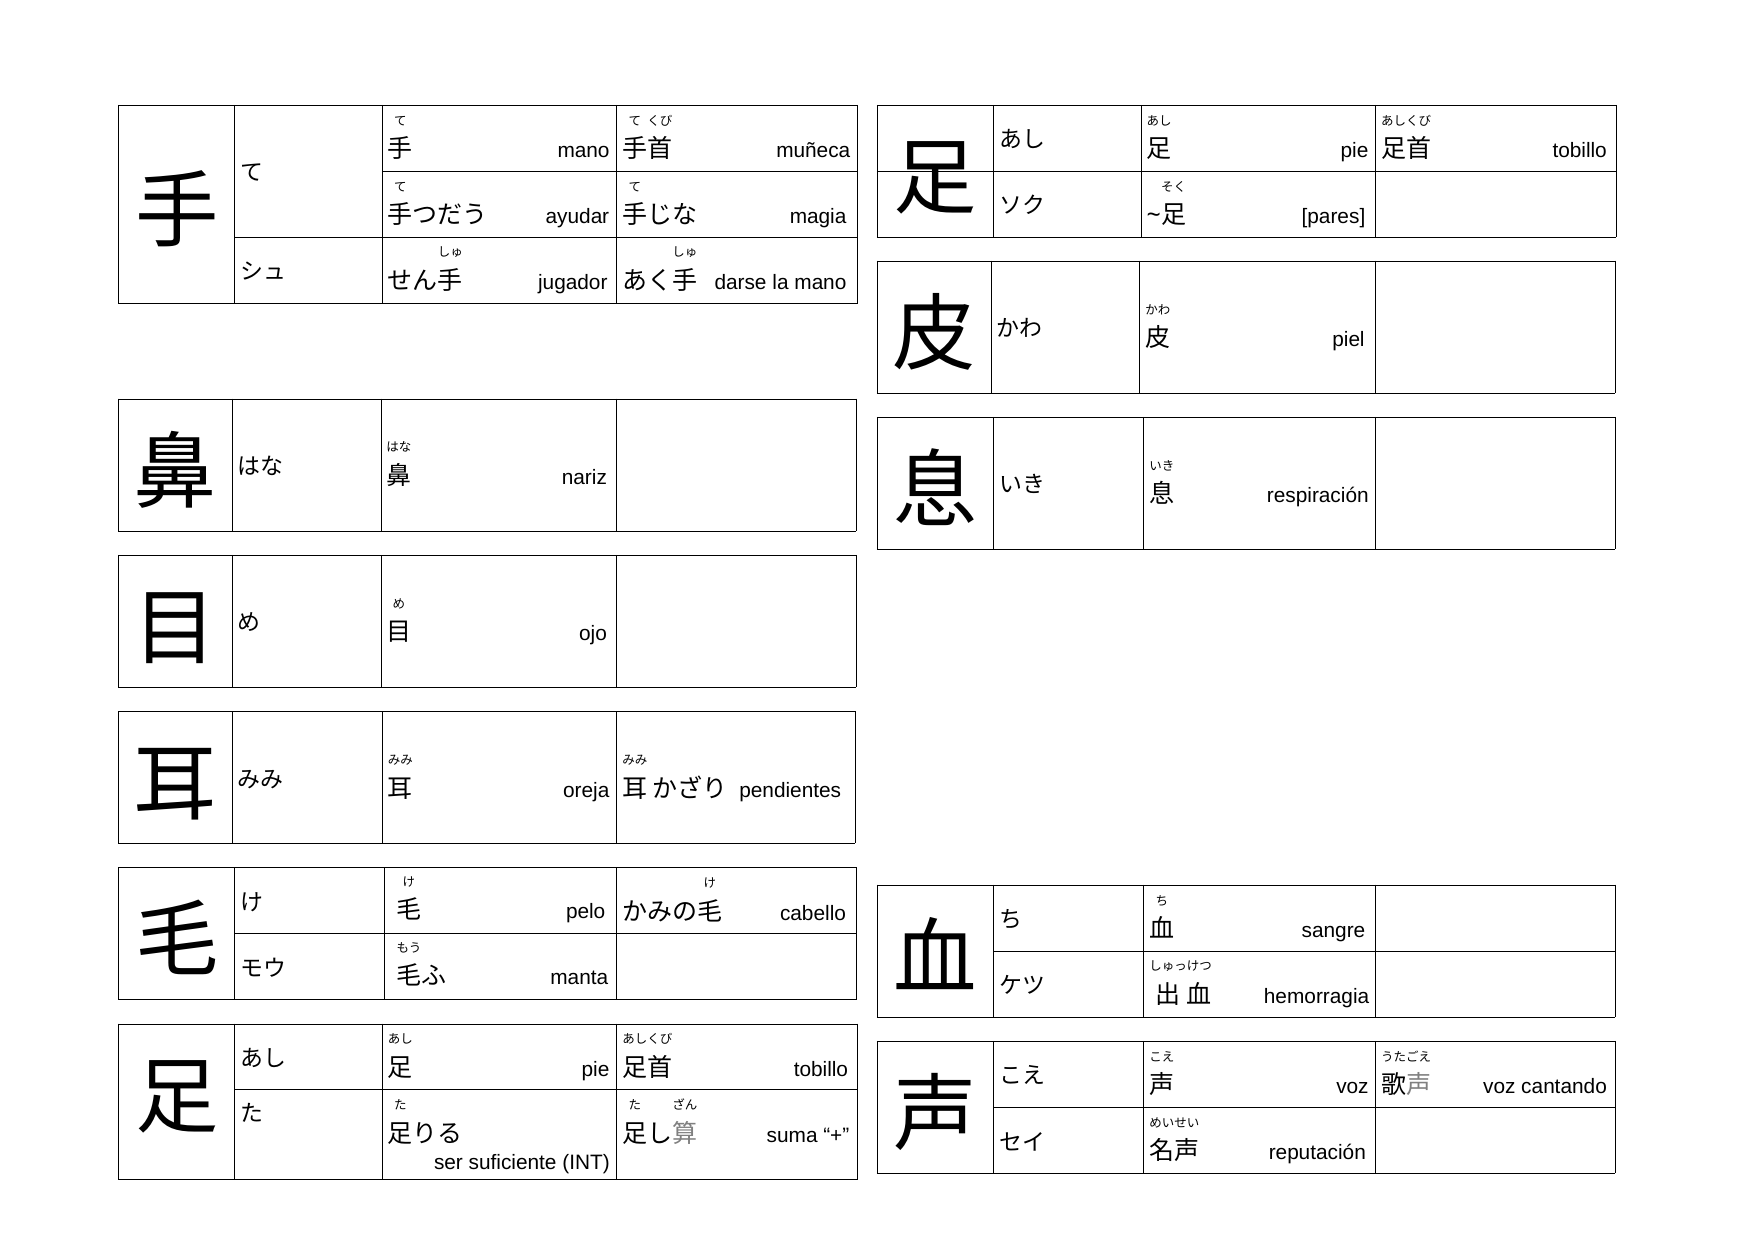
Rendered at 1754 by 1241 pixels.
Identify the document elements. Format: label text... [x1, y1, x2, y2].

table_header 足あし pie [1142, 106, 1375, 171]
table_header け [235, 868, 384, 933]
table_cell セイ [994, 1108, 1143, 1173]
table_header [617, 400, 856, 531]
table_cell シュ [235, 238, 382, 302]
table_header 足あし pie [383, 1025, 616, 1089]
table_header こえ [994, 1042, 1143, 1107]
table_header 足 [119, 1025, 234, 1179]
table_header て [235, 106, 382, 237]
table_header 耳 [119, 712, 232, 843]
table_header 息 [878, 418, 993, 549]
table_header 毛 [119, 868, 234, 999]
table_header はな [233, 400, 381, 531]
table_header 足 [878, 106, 993, 171]
table_header 鼻はな nariz [382, 400, 616, 531]
table_cell 毛もうふ manta [385, 934, 616, 999]
table_cell [617, 934, 856, 999]
table_header 息いき respiración [1144, 418, 1375, 549]
table_header [617, 556, 856, 687]
table_header 足あし首くび tobillo [1376, 106, 1616, 171]
table_header 声 [878, 1042, 993, 1173]
table_header 足 [913, 147, 958, 163]
table_header 目 [119, 556, 232, 687]
table_cell ~足そく [pares] [1142, 172, 1375, 237]
table_header 声こえ voz [1144, 1042, 1375, 1107]
table_header 手 [119, 106, 234, 302]
table_header かみの毛け cabello [617, 868, 856, 933]
table_header 毛け pelo [385, 868, 616, 933]
table_header 足あし首くび tobillo [617, 1025, 857, 1089]
table_header あし [994, 106, 1141, 171]
table_cell 足たし算ざん suma “+” [617, 1090, 857, 1179]
table_cell た [235, 1090, 382, 1179]
table_header みみ [233, 712, 382, 843]
table_header [1376, 418, 1615, 549]
table_header 耳みみ かざり pendientes [617, 712, 855, 843]
table_cell ケツ [994, 952, 1143, 1017]
table_cell 名めい声せい reputación [1144, 1108, 1375, 1173]
table_header め [233, 556, 381, 687]
table_header 皮 [878, 262, 991, 393]
table_header 耳みみ oreja [383, 712, 616, 843]
table_cell ソク [994, 172, 1141, 237]
table_header 手て mano [383, 106, 616, 171]
table_header 足 [878, 172, 993, 237]
table_header 手て首くび muñeca [617, 106, 857, 171]
table_header 皮かわ piel [1140, 262, 1375, 393]
table_header あし [235, 1025, 382, 1089]
table_cell [1376, 1108, 1615, 1173]
table_cell 手てじな magia [617, 172, 857, 237]
table_header いき [994, 418, 1143, 549]
table_cell [1376, 952, 1615, 1017]
table_cell あく手しゅ darse la mano [617, 238, 857, 302]
table_cell モウ [235, 934, 384, 999]
table_header 血 [878, 886, 993, 1017]
table_header 鼻 [119, 400, 232, 531]
table_cell 足たりる ser suficiente (INT) [383, 1090, 616, 1179]
table_cell [1376, 172, 1616, 237]
table_header [1376, 886, 1615, 951]
table_cell せん手しゅ jugador [383, 238, 616, 302]
table_cell 手てつだう ayudar [383, 172, 616, 237]
table_header 目め ojo [382, 556, 616, 687]
table_header 歌うた声ごえ voz cantando [1376, 1042, 1615, 1107]
table_header ち [994, 886, 1143, 951]
table_header 血ち sangre [1144, 886, 1375, 951]
table_cell 出しゅっ血けつ hemorragia [1144, 952, 1375, 1017]
table_header かわ [992, 262, 1139, 393]
table_header [1376, 262, 1615, 393]
